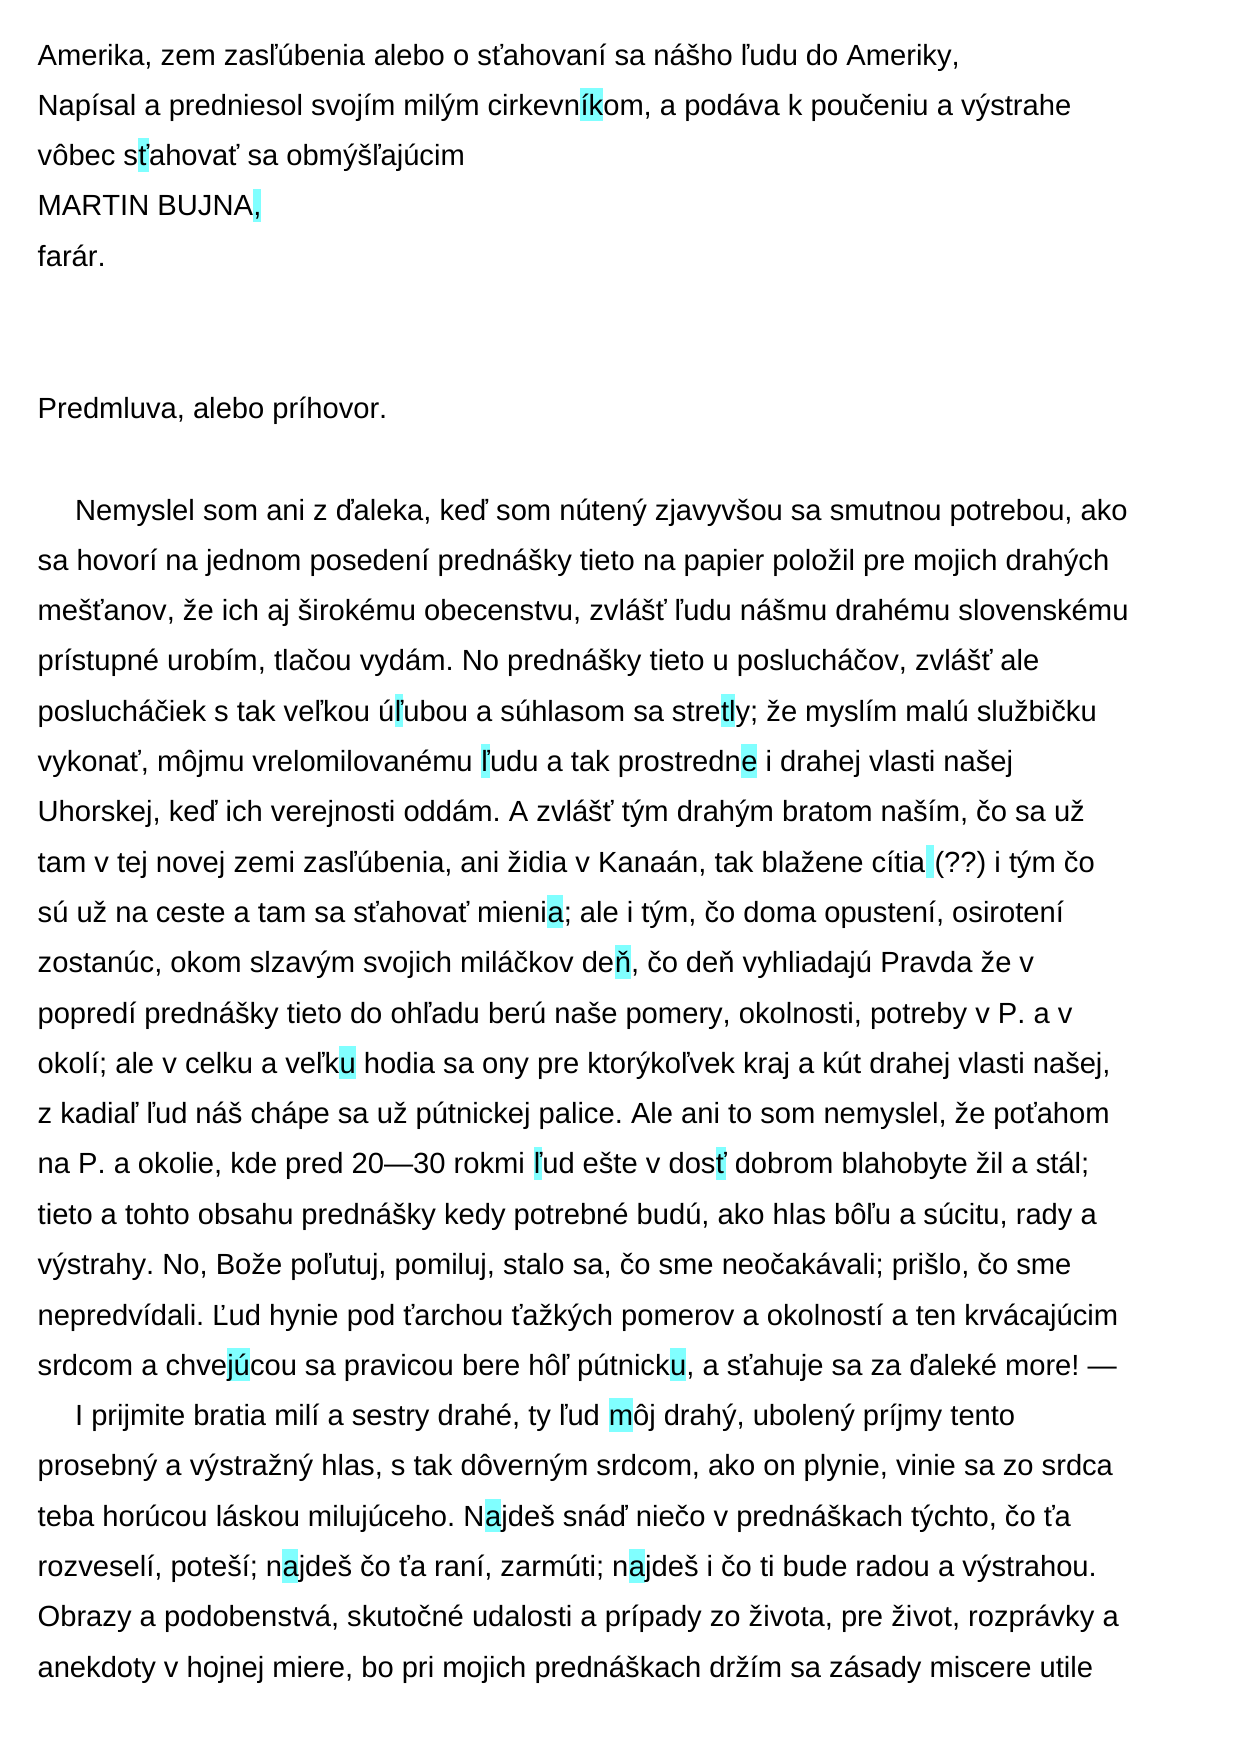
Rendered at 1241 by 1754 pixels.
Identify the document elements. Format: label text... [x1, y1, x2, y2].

text Napísal a predniesol svojím milým cirkevníkom, a podáva k poučeniu a výstrahe vôbec sťahovať sa obmýšľajúcim [37, 88, 1130, 172]
subtitle Amerika, zem zasľúbenia alebo o sťahovaní sa nášho ľudu do Ameriky, [37, 37, 1130, 71]
text farár. [37, 239, 1130, 272]
text MARTIN BUJNA, [37, 188, 1130, 222]
subtitle Predmluva, alebo príhovor. [37, 391, 1130, 425]
text I prijmite bratia milí a sestry drahé, ty ľud môj drahý, ubolený príjmy tento prosebný a vý­stražný hlas, s tak dôverným srdcom, ako on plynie, vinie sa zo srdca teba horúcou láskou milujúceho. Najdeš snáď niečo v prednáškach týchto, čo ťa roz­veselí, poteší; najdeš čo ťa raní, zarmúti; najdeš i čo ti bude radou a výstrahou. Obrazy a podoben­stvá, skutočné udalosti a prípady zo života, pre ži­vot, rozprávky a anekdoty v hojnej miere, bo pri mojich prednáškach držím sa zásady miscere utile [37, 1398, 1130, 1683]
text Nemyslel som ani z ďaleka, keď som nútený zjavyvšou sa smutnou potrebou, ako sa hovorí na jednom posedení prednášky tieto na papier položil pre mojich drahých mešťanov, že ich aj širokému obecenstvu, zvlášť ľudu nášmu drahému slovenskému prístupné urobím, tlačou vydám. No prednášky tieto u poslucháčov, zvlášť ale poslucháčiek s tak veľkou úľubou a súhlasom sa stretly; že myslím malú službičku vykonať, môjmu vrelomilovanému ľudu a tak prostredne i drahej vlasti našej Uhorskej, keď ich verejnosti oddám. A zvlášť tým drahým bratom naším, čo sa už tam v tej novej zemi zasľúbenia, ani židia v Kanaán, tak blažene cítia (??) i tým čo sú už na ceste a tam sa sťahovať mienia; ale i tým, čo doma opustení, osirotení zostanúc, okom slzavým svojich miláčkov deň, čo deň vyhliadajú Pravda že v popredí prednášky tieto do ohľadu berú naše pomery, okolnosti, potreby v P. a v okolí; ale v celku a veľku hodia sa ony pre ktorýkoľvek kraj a kút drahej vlasti našej, z kadiaľ ľud náš chápe sa už pútnickej palice. Ale ani to som nemyslel, že poťahom na P. a okolie, kde pred 20—30 rokmi ľud ešte v dosť dobrom blahobyte žil a stál; tieto a tohto obsahu prednášky kedy potrebné budú, ako hlas bôľu a súcitu, rady a výstrahy. No, Bože po­ľutuj, pomiluj, stalo sa, čo sme neočakávali; prišlo, čo sme nepredvídali. Ľud hynie pod ťarchou ťažkých pomerov a okolností a ten krvácajúcim srdcom a chvejúcou sa pravicou bere hôľ pútnicku, a sťahuje sa za ďaleké more! — [37, 492, 1130, 1381]
